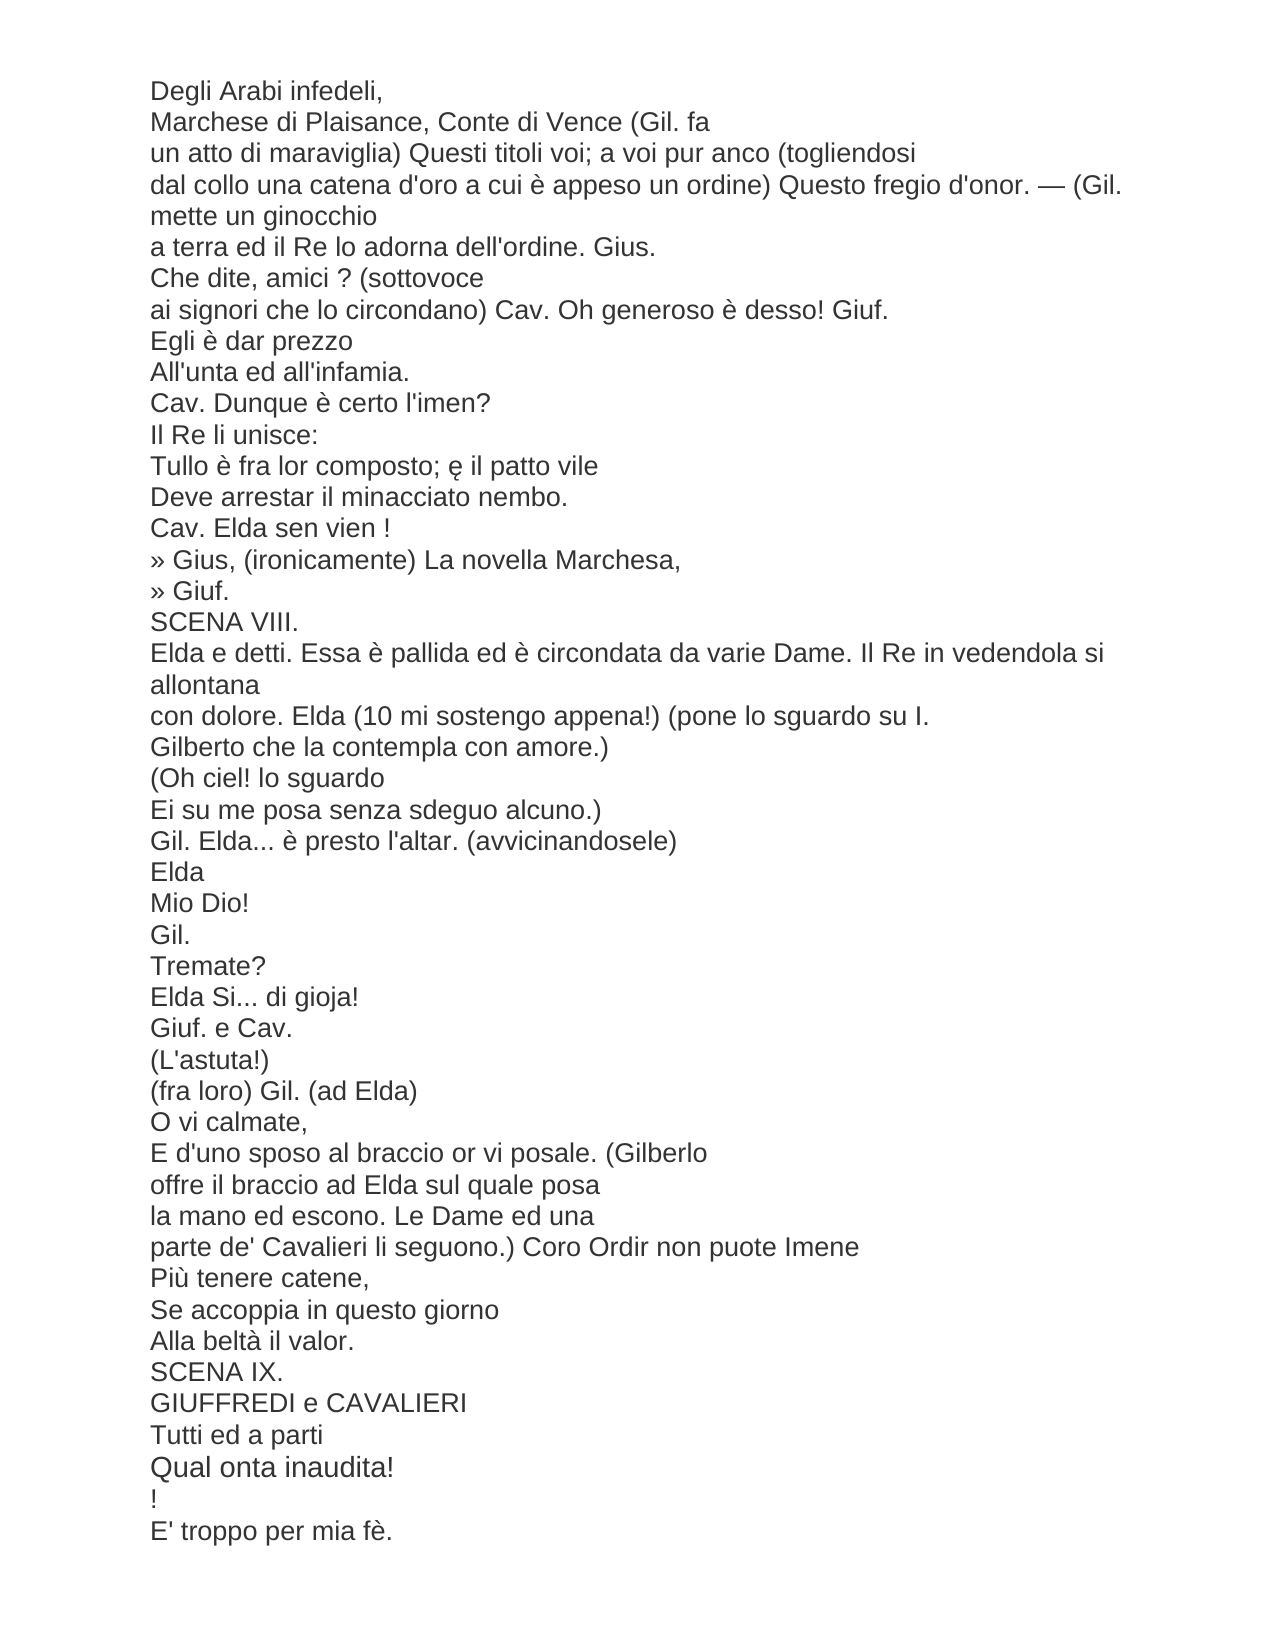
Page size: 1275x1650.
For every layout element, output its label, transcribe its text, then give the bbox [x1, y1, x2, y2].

text Elda [150, 856, 1125, 887]
text » Giuf. [150, 575, 1125, 606]
text Gil. [150, 919, 1125, 950]
text Elda Si... di gioja! [150, 981, 1125, 1012]
text » Gius, (ironicamente) La novella Marchesa, [150, 544, 1125, 575]
text GIUFFREDI e CAVALIERI [150, 1387, 1125, 1419]
text a terra ed il Re lo adorna dell'ordine. Gius. [150, 231, 1125, 262]
text Se accoppia in questo giorno [150, 1294, 1125, 1325]
text SCENA VIII. [150, 606, 1125, 637]
text Tullo è fra lor composto; ę il patto vile [150, 450, 1125, 481]
text Ei su me posa senza sdeguo alcuno.) [150, 794, 1125, 825]
text Marchese di Plaisance, Conte di Vence (Gil. fa [150, 106, 1125, 137]
text (fra loro) Gil. (ad Elda) [150, 1075, 1125, 1106]
text ai signori che lo circondano) Cav. Oh generoso è desso! Giuf. [150, 294, 1125, 325]
text SCENA IX. [150, 1356, 1125, 1387]
text Più tenere catene, [150, 1262, 1125, 1294]
text ! [150, 1483, 1125, 1515]
text offre il braccio ad Elda sul quale posa [150, 1169, 1125, 1200]
text (Oh ciel! lo sguardo [150, 762, 1125, 794]
text Giuf. e Cav. [150, 1012, 1125, 1044]
text Mio Dio! [150, 887, 1125, 919]
text Degli Arabi infedeli, [150, 75, 1125, 106]
text Cav. Dunque è certo l'imen? [150, 387, 1125, 419]
text un atto di maraviglia) Questi titoli voi; a voi pur anco (togliendosi [150, 137, 1125, 169]
text Gilberto che la contempla con amore.) [150, 731, 1125, 762]
text la mano ed escono. Le Dame ed una [150, 1200, 1125, 1231]
text mette un ginocchio [150, 200, 1125, 231]
text All'unta ed all'infamia. [150, 356, 1125, 387]
text Egli è dar prezzo [150, 325, 1125, 356]
text parte de' Cavalieri li seguono.) Coro Ordir non puote Imene [150, 1231, 1125, 1262]
text E' troppo per mia fè. [150, 1515, 1125, 1546]
text Il Re li unisce: [150, 419, 1125, 450]
text con dolore. Elda (10 mi sostengo appena!) (pone lo sguardo su I. [150, 700, 1125, 731]
text Cav. Elda sen vien ! [150, 512, 1125, 544]
text Che dite, amici ? (sottovoce [150, 262, 1125, 294]
text Qual onta inaudita! [150, 1450, 1125, 1483]
text dal collo una catena d'oro a cui è appeso un ordine) Questo fregio d'onor. — (Gil. [150, 169, 1125, 200]
text Elda e detti. Essa è pallida ed è circondata da varie Dame. Il Re in vedendola si [150, 637, 1125, 669]
text E d'uno sposo al braccio or vi posale. (Gilberlo [150, 1137, 1125, 1169]
text Alla beltà il valor. [150, 1325, 1125, 1356]
text (L'astuta!) [150, 1044, 1125, 1075]
text Tutti ed a parti [150, 1419, 1125, 1450]
text Tremate? [150, 950, 1125, 981]
text Gil. Elda... è presto l'altar. (avvicinandosele) [150, 825, 1125, 856]
text Deve arrestar il minacciato nembo. [150, 481, 1125, 512]
text allontana [150, 669, 1125, 700]
text O vi calmate, [150, 1106, 1125, 1137]
